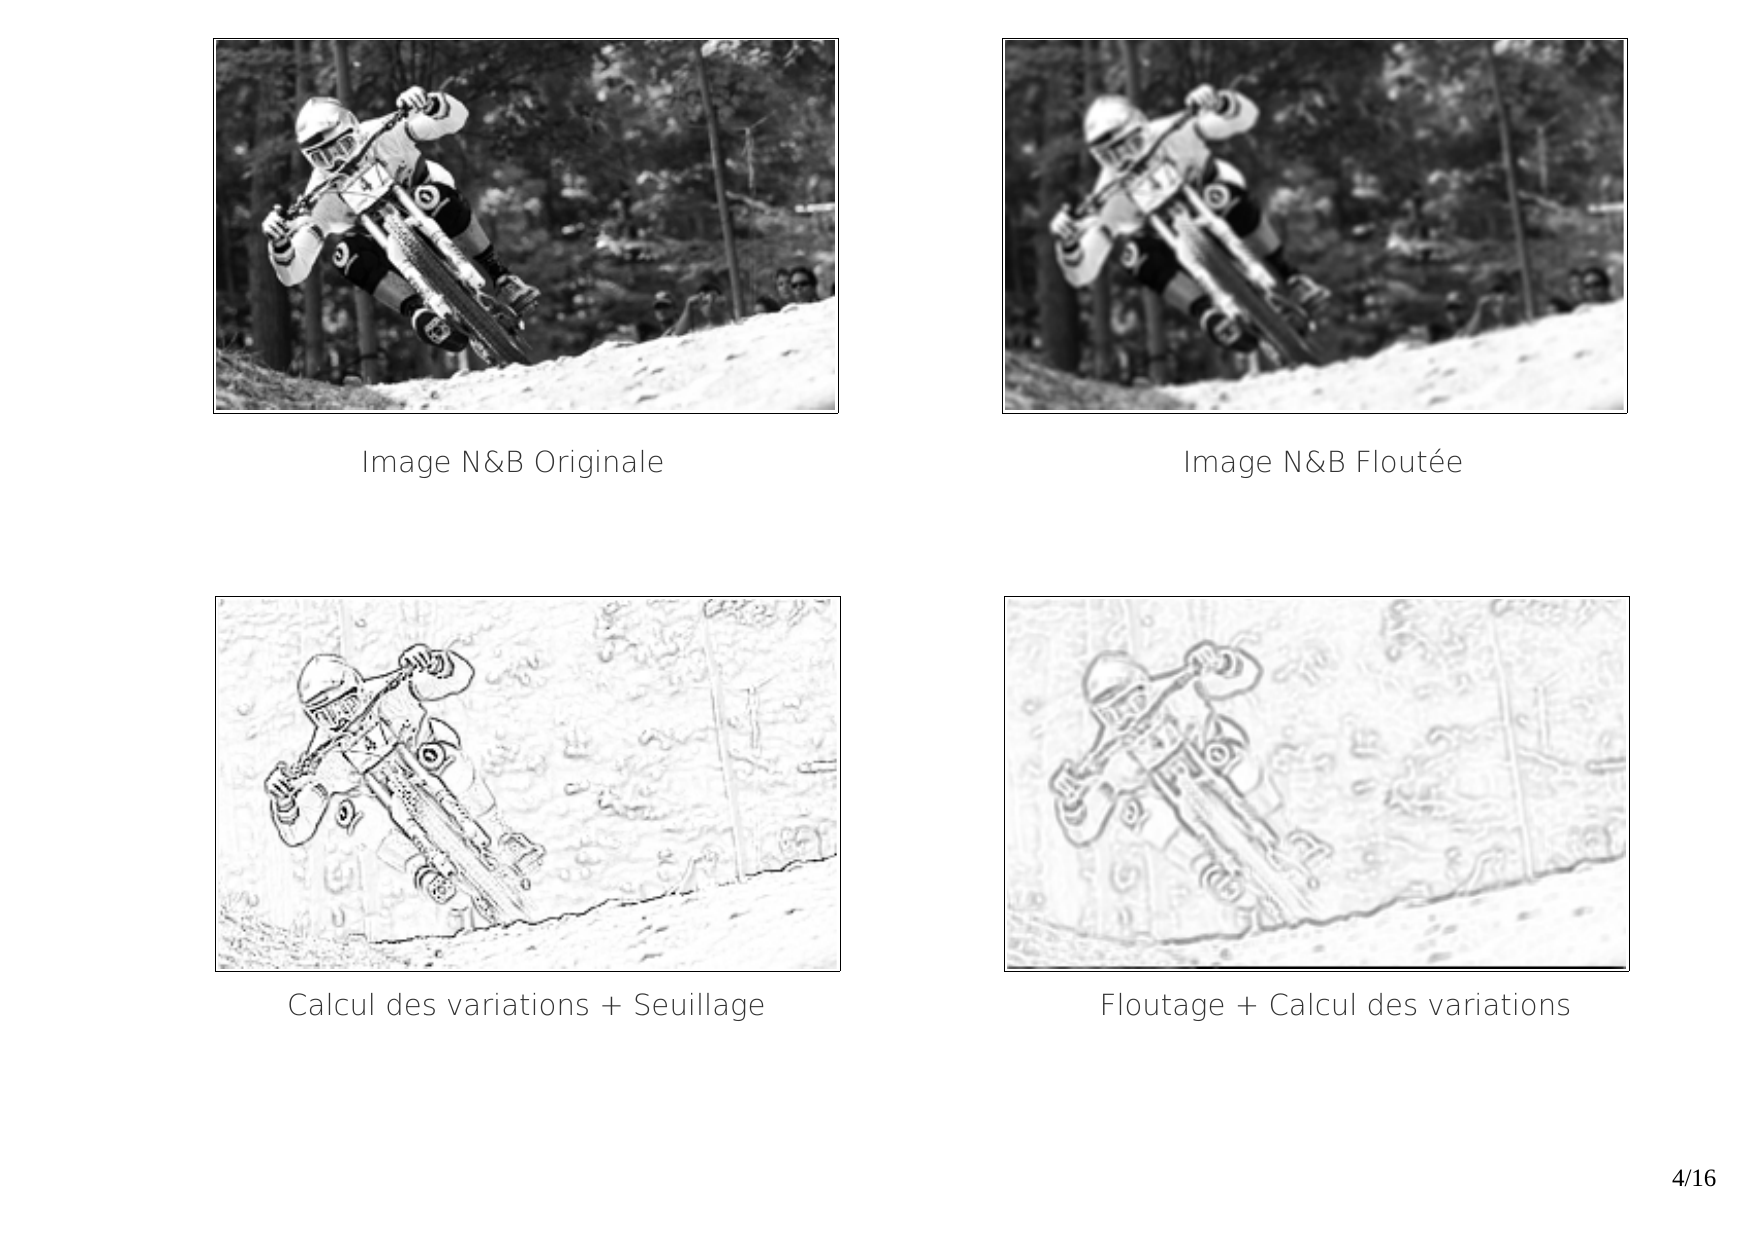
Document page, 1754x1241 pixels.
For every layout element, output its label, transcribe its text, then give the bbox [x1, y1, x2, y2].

picture [1007, 599, 1626, 969]
text Image N&B Originale Image N&B Floutée [38, 445, 1716, 479]
picture [216, 40, 835, 410]
picture [1005, 40, 1624, 410]
picture [217, 599, 837, 969]
text Calcul des variations + Seuillage Floutage + Calcul des variations [38, 989, 1716, 1023]
